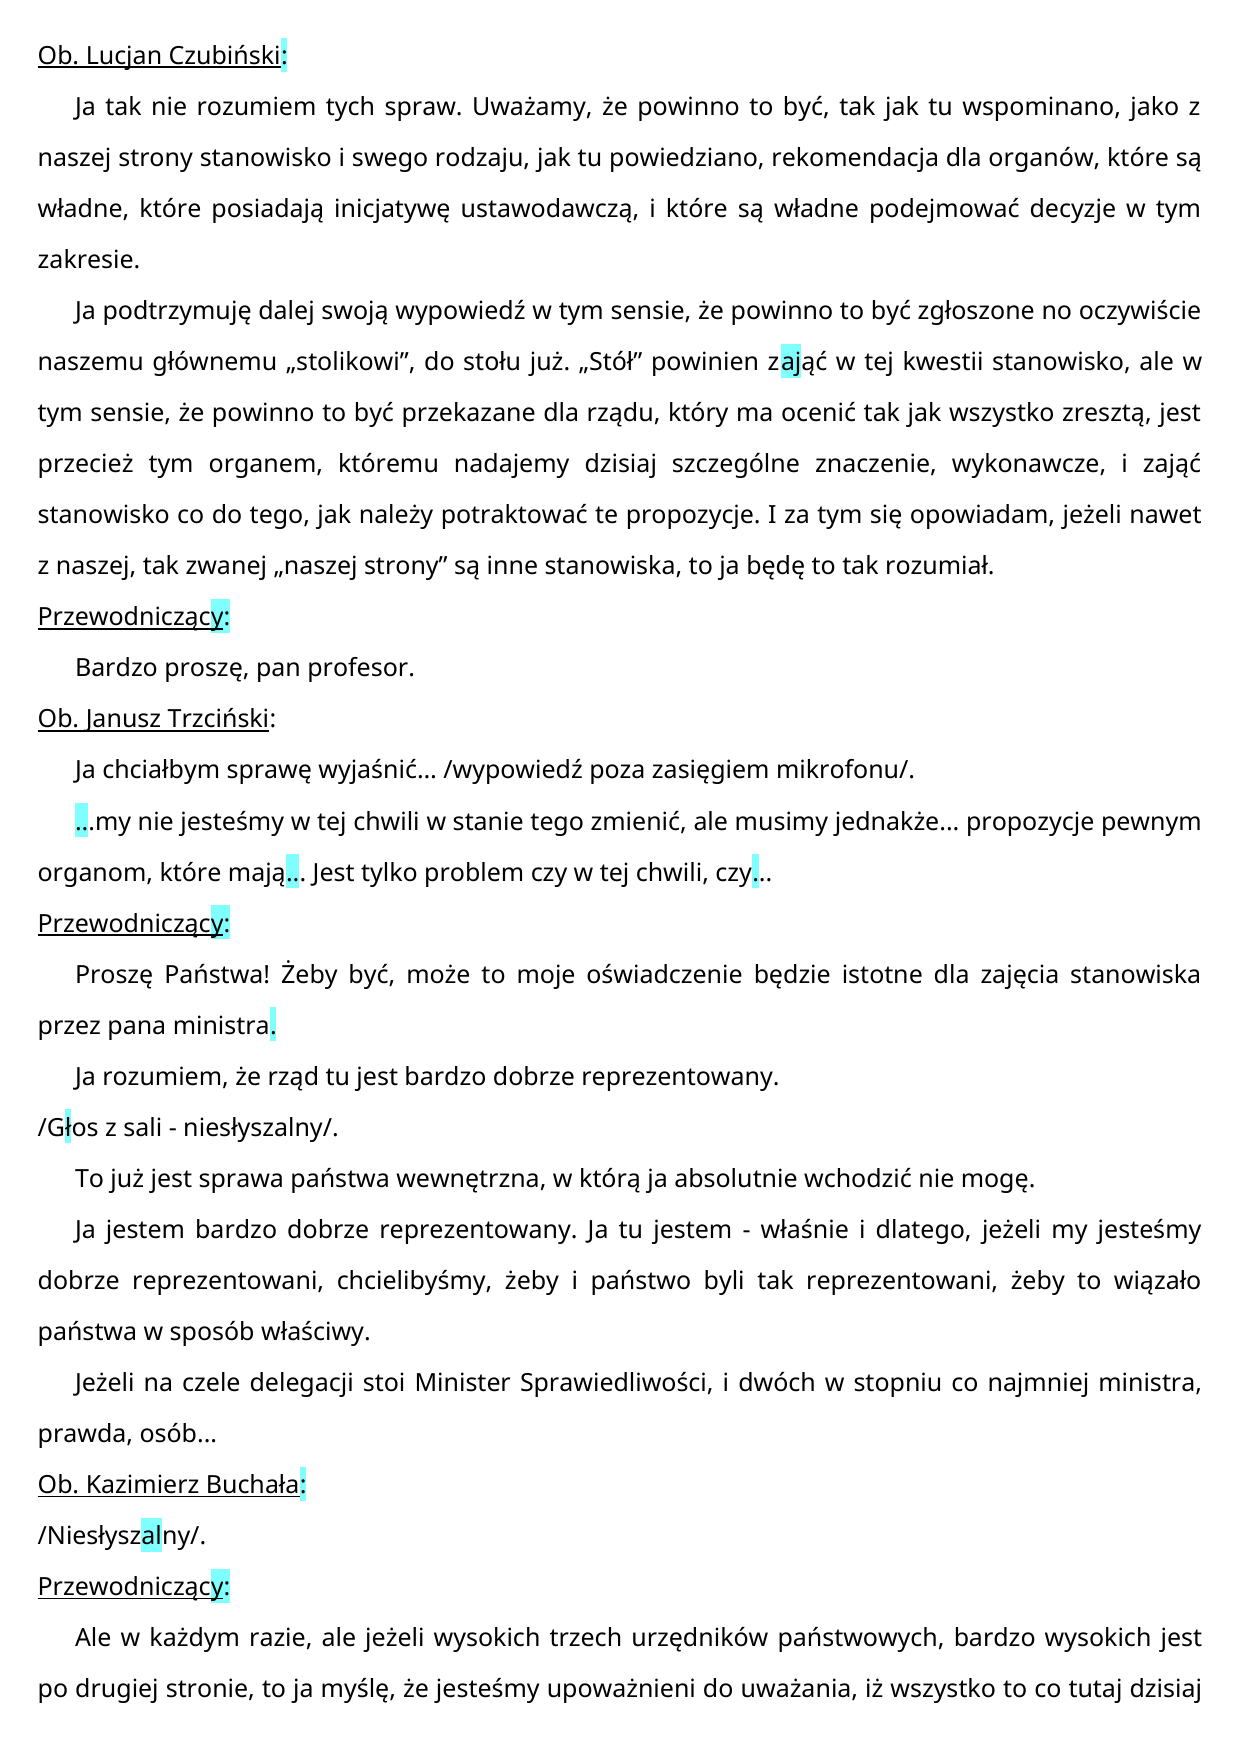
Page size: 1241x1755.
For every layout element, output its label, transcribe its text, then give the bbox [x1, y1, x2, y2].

text Przewodniczący: [37, 905, 1203, 939]
text Ob. Janusz Trzciński: [37, 701, 1203, 735]
text Ja tak nie rozumiem tych spraw. Uważamy, że powinno to być, tak jak tu wspominano, jako z naszej strony stanowisko i swego rodzaju, jak tu powiedziano, rekomendacja dla organów, które są władne, które posiadają inicjatywę ustawodawczą, i które są władne podejmować decyzje w tym zakresie. [37, 88, 1203, 276]
text Jeżeli na czele delegacji stoi Minister Sprawiedliwości, i dwóch w stopniu co najmniej ministra, prawda, osób... [37, 1364, 1203, 1450]
text Ale w każdym razie, ale jeżeli wysokich trzech urzędników państwowych, bardzo wysokich jest po drugiej stronie, to ja myślę, że jesteśmy upoważnieni do uważania, iż wszystko to co tutaj dzisiaj [37, 1620, 1203, 1705]
text ...my nie jesteśmy w tej chwili w stanie tego zmienić, ale musimy jednakże... propozycje pewnym organom, które mają... Jest tylko problem czy w tej chwili, czy... [37, 803, 1203, 888]
text /Niesłyszalny/. [37, 1518, 1203, 1552]
text Przewodniczący: [37, 599, 1203, 633]
text Przewodniczący: [37, 1569, 1203, 1603]
text Ja jestem bardzo dobrze reprezentowany. Ja tu jestem - właśnie i dlatego, jeżeli my jesteśmy dobrze reprezentowani, chcielibyśmy, żeby i państwo byli tak reprezentowani, żeby to wiązało państwa w sposób właściwy. [37, 1211, 1203, 1348]
text Ja rozumiem, że rząd tu jest bardzo dobrze reprezentowany. [37, 1058, 1203, 1092]
text Ja podtrzymuję dalej swoją wypowiedź w tym sensie, że powinno to być zgłoszone no oczywiście naszemu głównemu „stolikowi”, do stołu już. „Stół” powinien zająć w tej kwestii stanowisko, ale w tym sensie, że powinno to być przekazane dla rządu, który ma ocenić tak jak wszystko zresztą, jest przecież tym organem, któremu nadajemy dzisiaj szczególne znaczenie, wykonawcze, i zająć stanowisko co do tego, jak należy potraktować te propozycje. I za tym się opowiadam, jeżeli nawet z naszej, tak zwanej „naszej strony” są inne stanowiska, to ja będę to tak rozumiał. [37, 293, 1203, 582]
text Ob. Kazimierz Buchała: [37, 1467, 1203, 1501]
text Bardzo proszę, pan profesor. [37, 650, 1203, 684]
text Ob. Lucjan Czubiński: [37, 37, 1203, 72]
text /Głos z sali - niesłyszalny/. [37, 1109, 1203, 1143]
text Ja chciałbym sprawę wyjaśnić… /wypowiedź poza zasięgiem mikrofonu/. [37, 752, 1203, 786]
text To już jest sprawa państwa wewnętrzna, w którą ja absolutnie wchodzić nie mogę. [37, 1160, 1203, 1194]
text Proszę Państwa! Żeby być, może to moje oświadczenie będzie istotne dla zajęcia stanowiska przez pana ministra. [37, 956, 1203, 1041]
